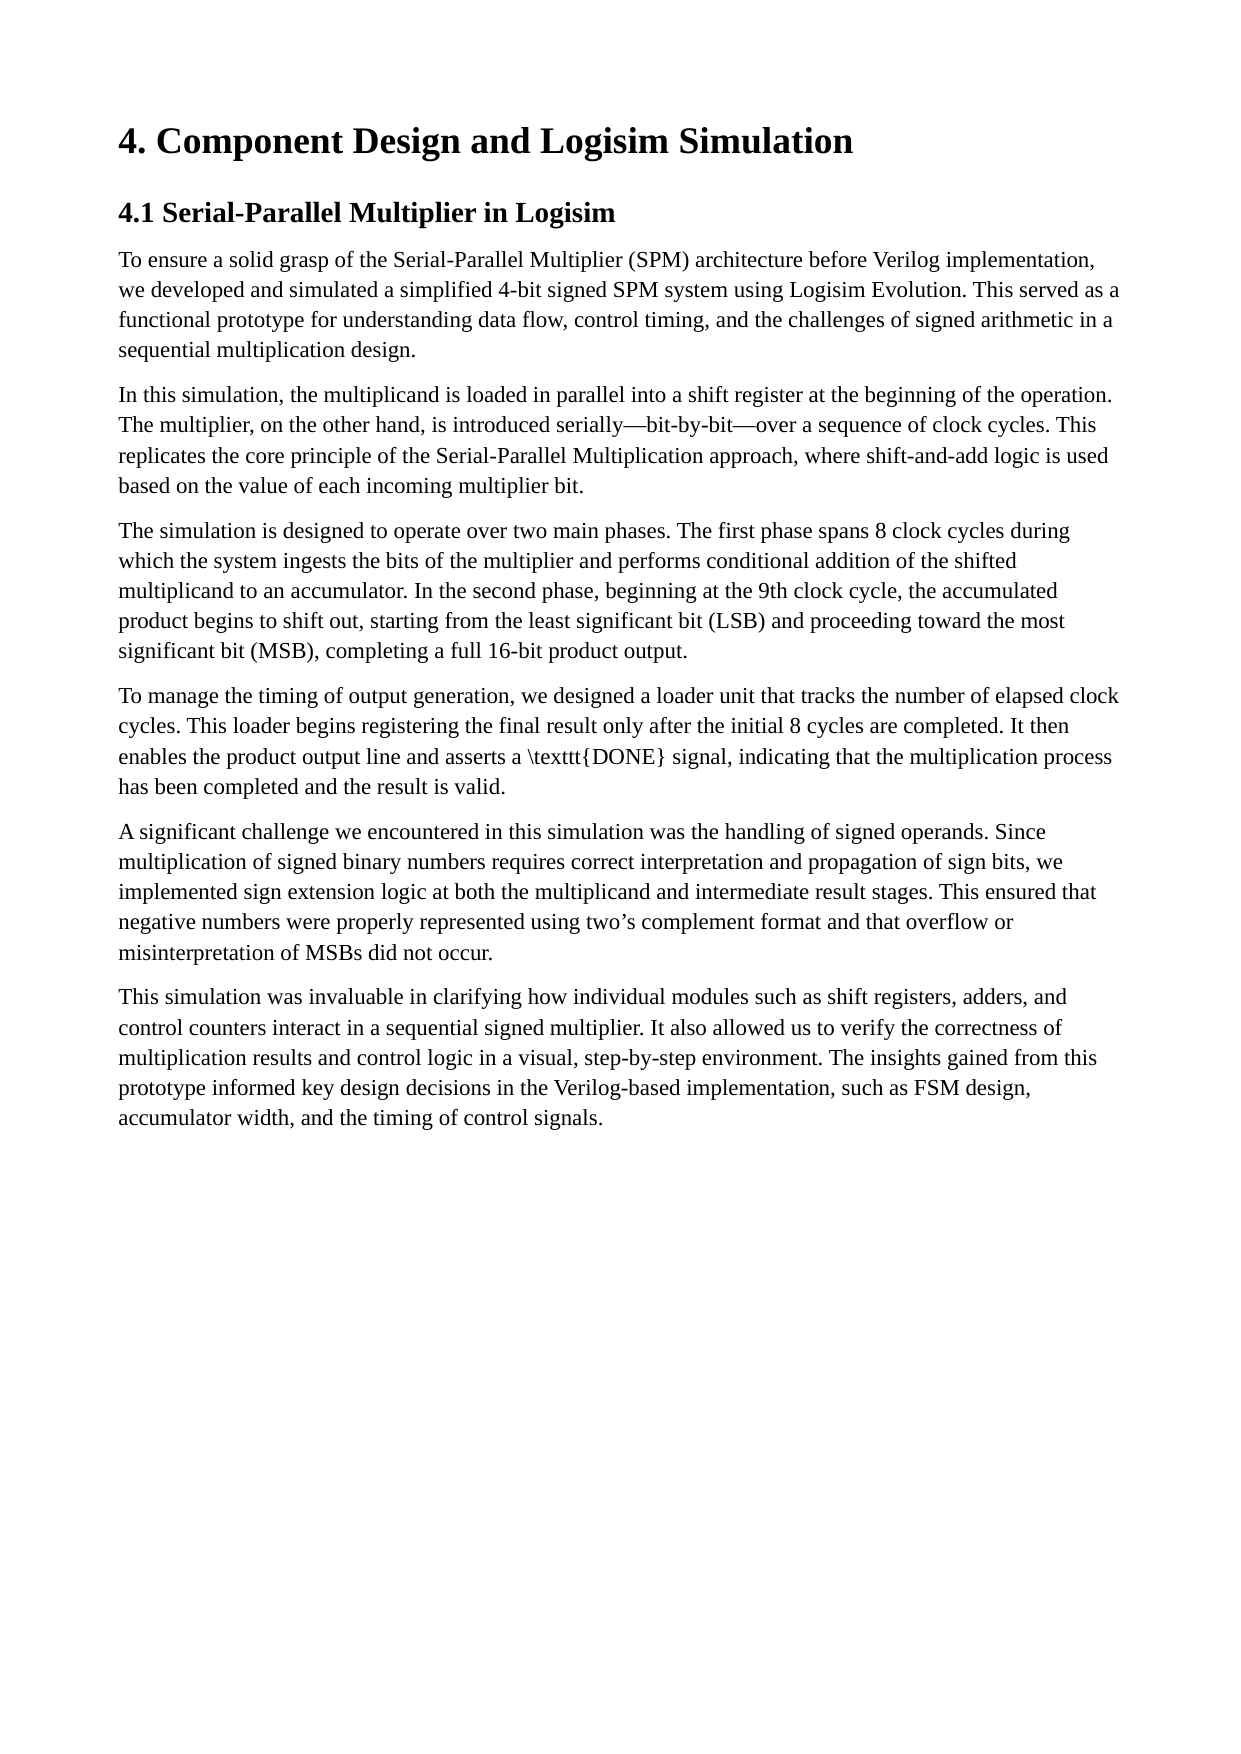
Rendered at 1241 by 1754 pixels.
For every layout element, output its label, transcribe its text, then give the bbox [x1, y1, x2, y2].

text To ensure a solid grasp of the Serial-Parallel Multiplier (SPM) architecture before Verilog implementation, we developed and simulated a simplified 4-bit signed SPM system using Logisim Evolution. This served as a functional prototype for understanding data flow, control timing, and the challenges of signed arithmetic in a sequential multiplication design. [118, 246, 1122, 363]
text A significant challenge we encountered in this simulation was the handling of signed operands. Since multiplication of signed binary numbers requires correct interpretation and propagation of sign bits, we implemented sign extension logic at both the multiplicand and intermediate result stages. This ensured that negative numbers were properly represented using two’s complement format and that overflow or misinterpretation of MSBs did not occur. [118, 818, 1122, 965]
text The simulation is designed to operate over two main phases. The first phase spans 8 clock cycles during which the system ingests the bits of the multiplier and performs conditional addition of the shifted multiplicand to an accumulator. In the second phase, beginning at the 9th clock cycle, the accumulated product begins to shift out, starting from the least significant bit (LSB) and proceeding toward the most significant bit (MSB), completing a full 16-bit product output. [118, 517, 1122, 664]
text To manage the timing of output generation, we designed a loader unit that tracks the number of elapsed clock cycles. This loader begins registering the final result only after the initial 8 cycles are completed. It then enables the product output line and asserts a \texttt{DONE} signal, indicating that the multiplication process has been completed and the result is valid. [118, 682, 1122, 799]
text In this simulation, the multiplicand is loaded in parallel into a shift register at the beginning of the operation. The multiplier, on the other hand, is introduced serially—bit-by-bit—over a sequence of clock cycles. This replicates the core principle of the Serial-Parallel Multiplication approach, where shift-and-add logic is used based on the value of each incoming multiplier bit. [118, 381, 1122, 498]
text This simulation was invaluable in clarifying how individual modules such as shift registers, adders, and control counters interact in a sequential signed multiplier. It also allowed us to verify the correctness of multiplication results and control logic in a visual, step-by-step environment. The insights gained from this prototype informed key design decisions in the Verilog-based implementation, such as FSM design, accumulator width, and the timing of control signals. [118, 983, 1122, 1131]
subtitle 4. Component Design and Logisim Simulation [118, 118, 1122, 161]
subtitle 4.1 Serial-Parallel Multiplier in Logisim [118, 195, 1122, 228]
